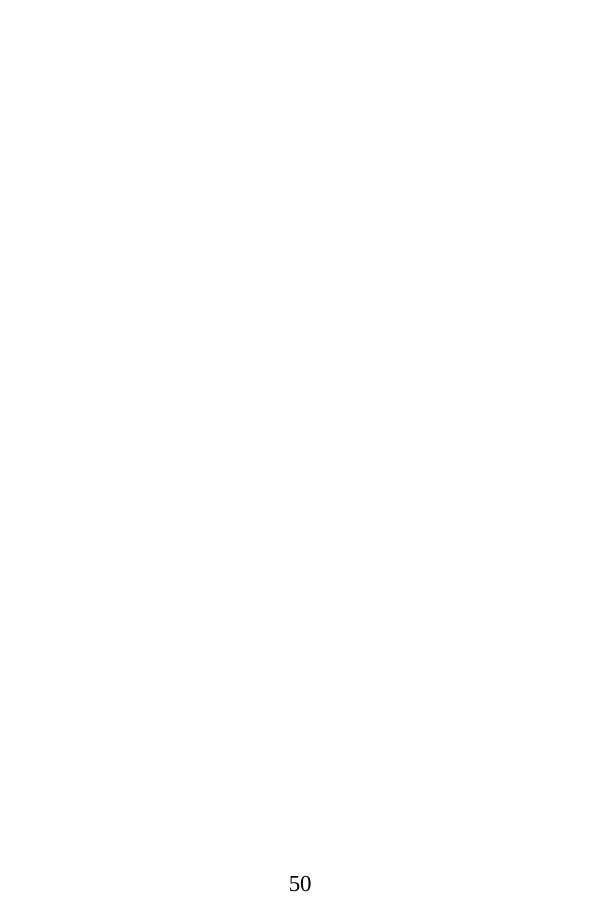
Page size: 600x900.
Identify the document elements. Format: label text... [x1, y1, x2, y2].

text . . . [37, 128, 562, 151]
text XI.VIII [37, 719, 562, 741]
text I woke and sorted through a lot of texts. Hannah liked that I had said I love you. Melissa sent the friends text a Facebook link to an Instagram reel, [37, 764, 562, 832]
text I walked up to Odd’s, turned in my punch card for a free Americano, went out to the porch and wrote in LHS detailing from Matt & Kevin leaving Greensboro to Stephen leaving Asheville. I used the restroom, ordered a latte, walked slowly down to Hendrix, played through Colorful Christmas and Bonnie Lou Remix with Dulci, Wyndham, Ryan, Kevin, Charlie and Alyse, then, once Charlie left, skimmed through the rest of the tunes for the sake of deciding who would play what between Ryan and Wyndham, jammed a bit, left quietly. [37, 174, 562, 423]
text I said hi to Tony, who had acquired a new computer, took off my shoes, sat at the Hog and wrote, 2:36. [37, 37, 562, 106]
text I walked through Malvern Hills park, up Harris, left at Carrier, right at Woodgate, right at Delaware, Left at Sand Hill, right at Olney, left at Vance Crescent, left at Vermont, walked up to the Brew Pump, saw Maria and Drew sitting inside, decided not to stop, kept going down Haywood, turned right at Brevard, left at Meyers, walked up the porch, went into the house, slipped off my Rainbows, went into the kitchen, waved at shirtless Tony, opened the fridge, took out a tub of pizza slices, a bag of grapes, a hop water, sat at the Hog and wrote, 9:16. [37, 423, 562, 696]
